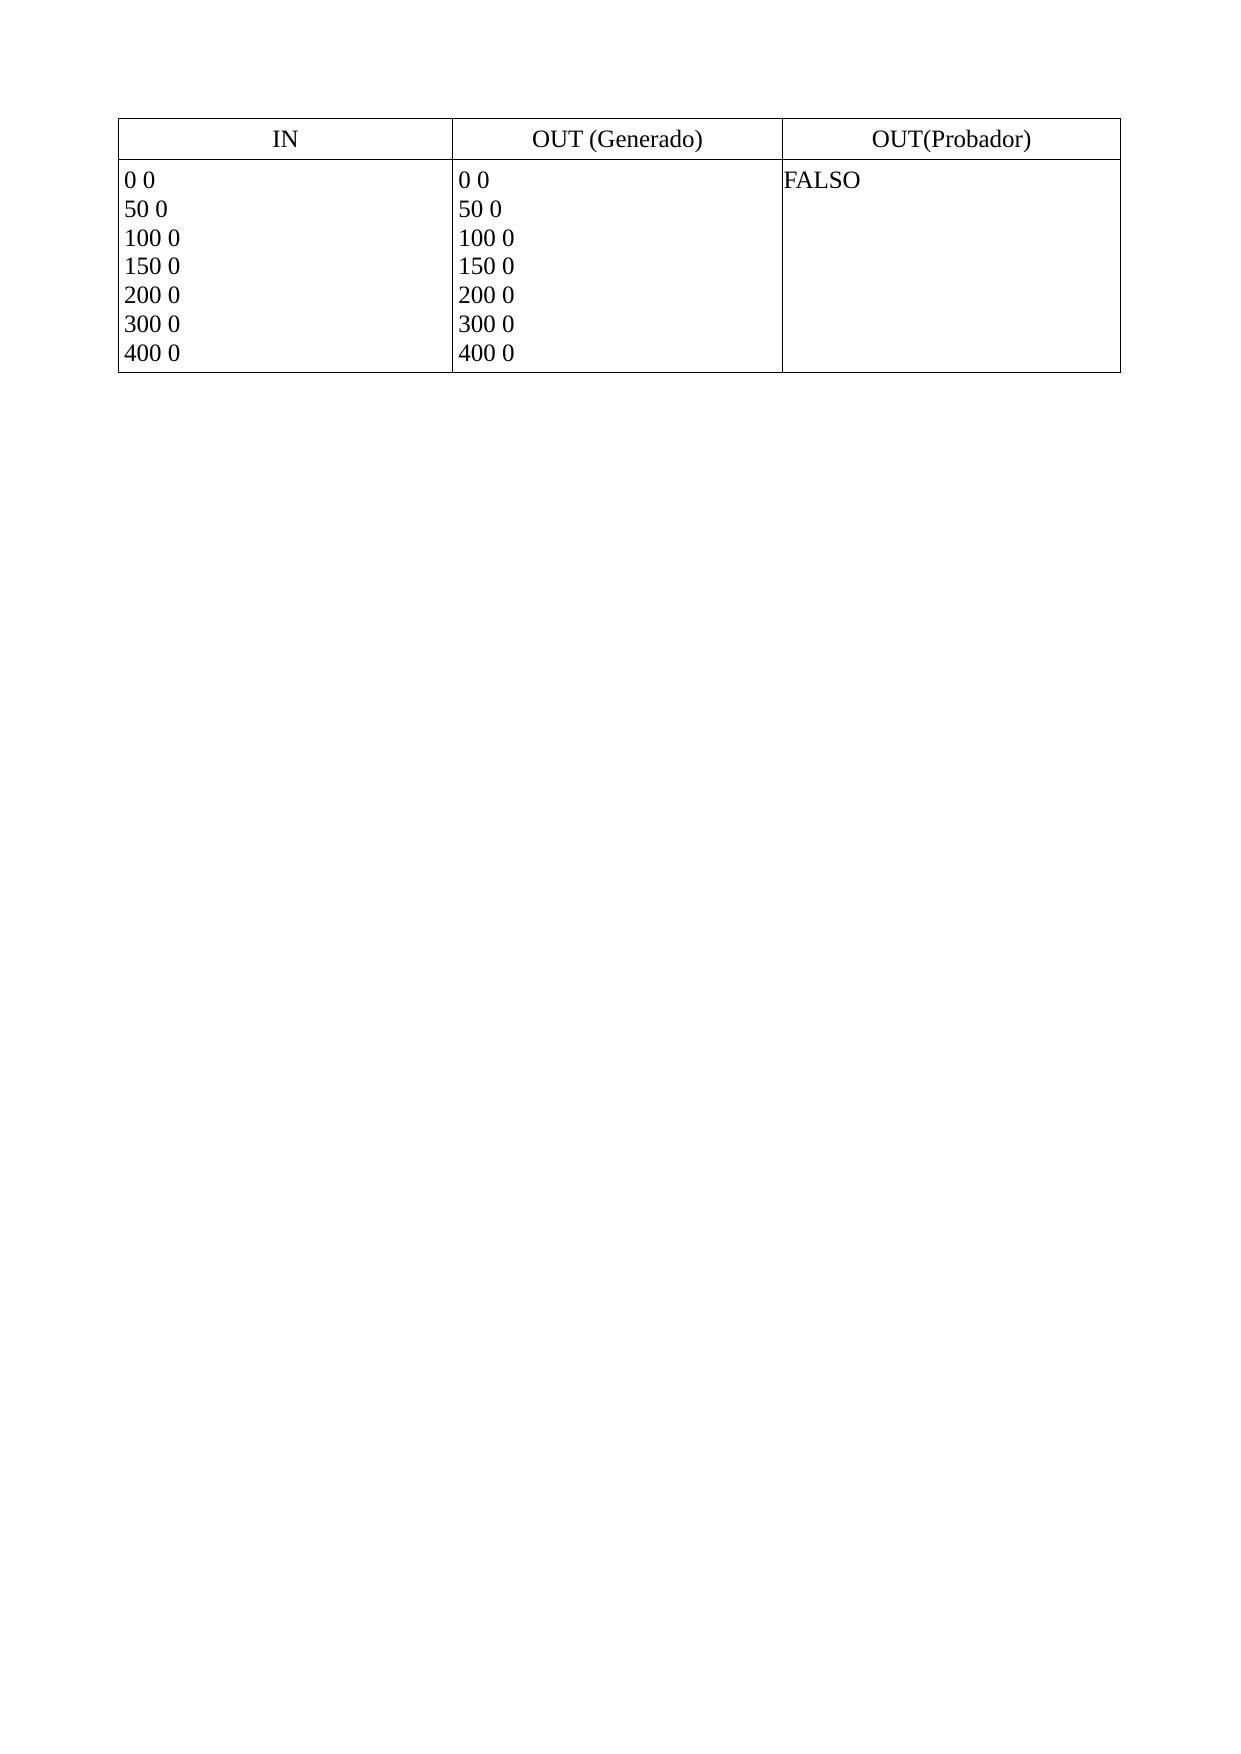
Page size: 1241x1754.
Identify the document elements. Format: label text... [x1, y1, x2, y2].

table_header OUT (Generado) [453, 119, 782, 159]
table_cell 0 0 50 0 100 0 150 0 200 0 300 0 400 0 [453, 160, 782, 372]
table_header IN [119, 119, 452, 159]
table_cell FALSO [783, 160, 1120, 372]
table_cell 0 0 50 0 100 0 150 0 200 0 300 0 400 0 [119, 160, 452, 372]
table_header OUT(Probador) [783, 119, 1120, 159]
